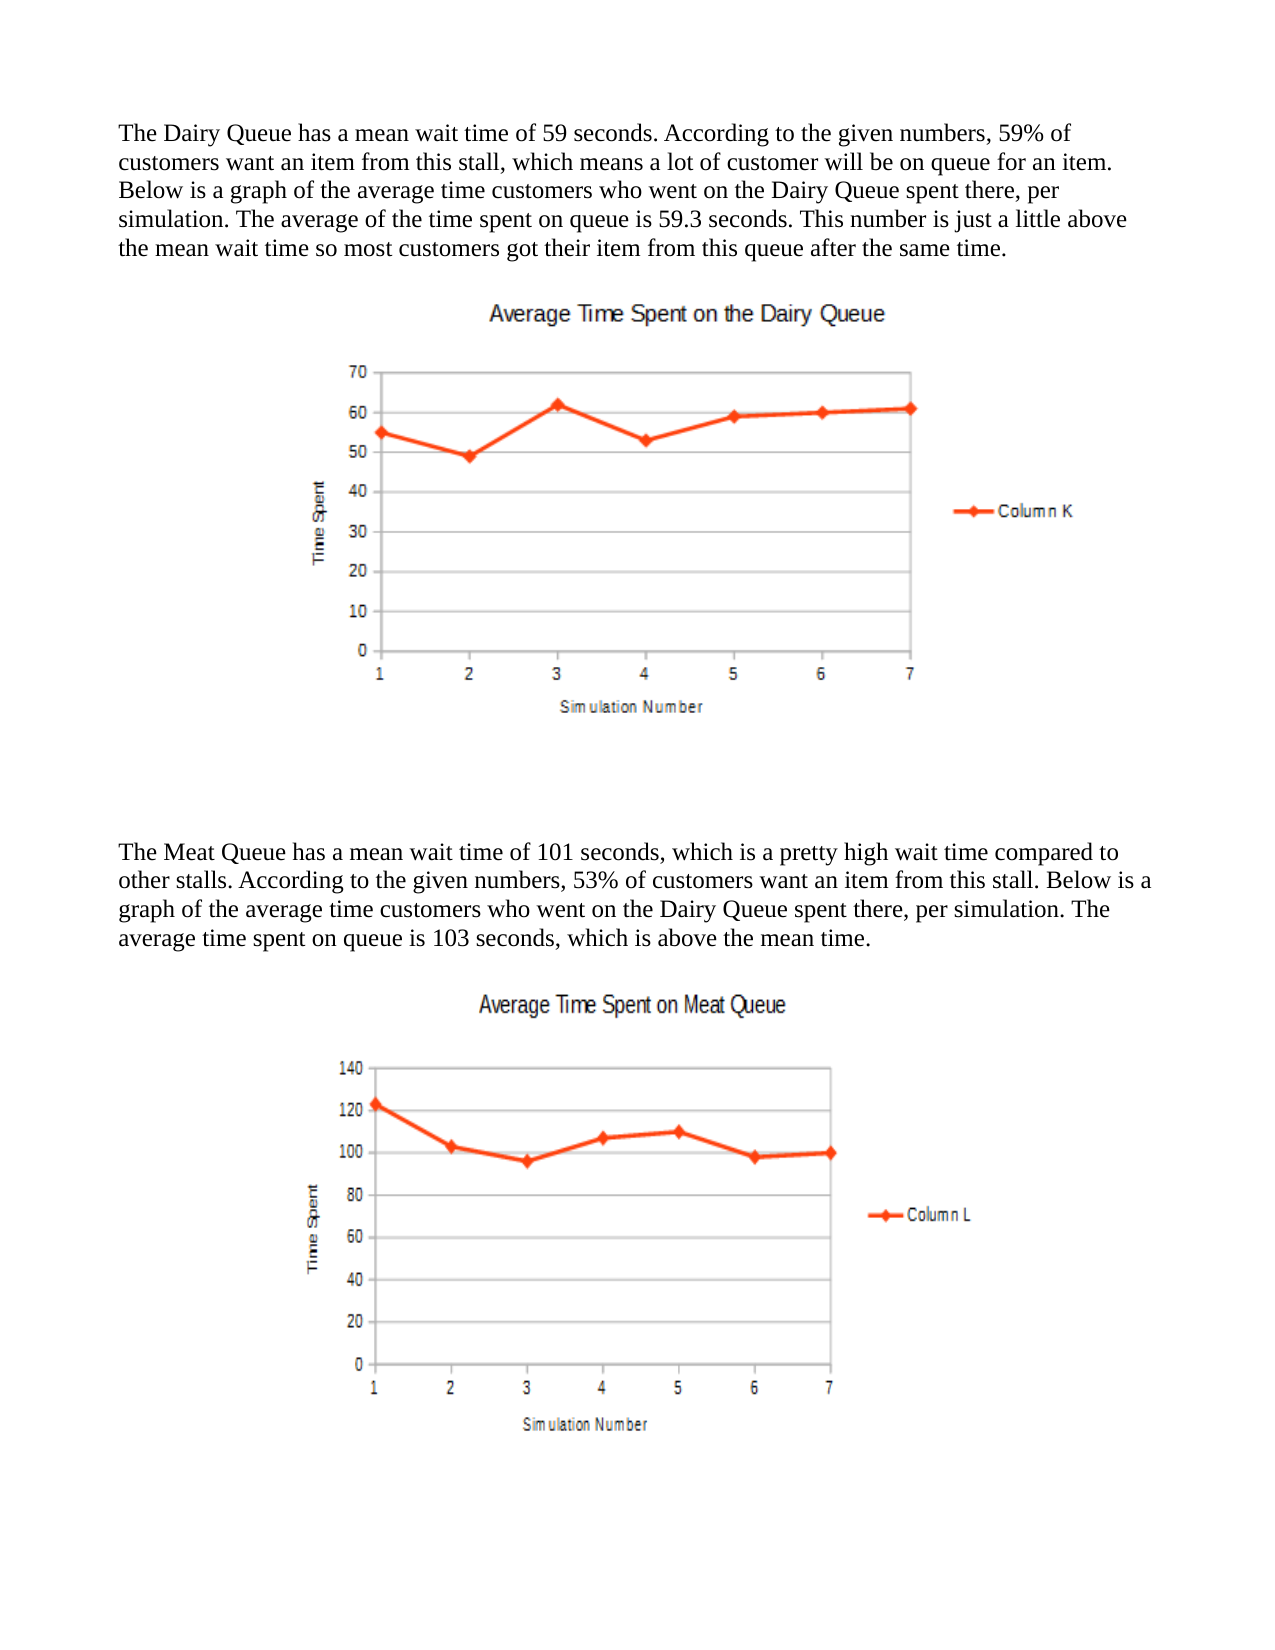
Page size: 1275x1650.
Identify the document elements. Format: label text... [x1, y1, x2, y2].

picture [294, 980, 981, 1451]
picture [288, 278, 1078, 738]
text The Dairy Queue has a mean wait time of 59 seconds. According to the given numbers, 59% of customers want an item from this stall, which means a lot of customer will be on queue for an item. Below is a graph of the average time customers who went on the Dairy Queue spent there, per simulation. The average of the time spent on queue is 59.3 seconds. This number is just a little above the mean wait time so most customers got their item from this queue after the same time. [118, 118, 1157, 262]
text The Meat Queue has a mean wait time of 101 seconds, which is a pretty high wait time compared to other stalls. According to the given numbers, 53% of customers want an item from this stall. Below is a graph of the average time customers who went on the Dairy Queue spent there, per simulation. The average time spent on queue is 103 seconds, which is above the mean time. [118, 837, 1157, 952]
